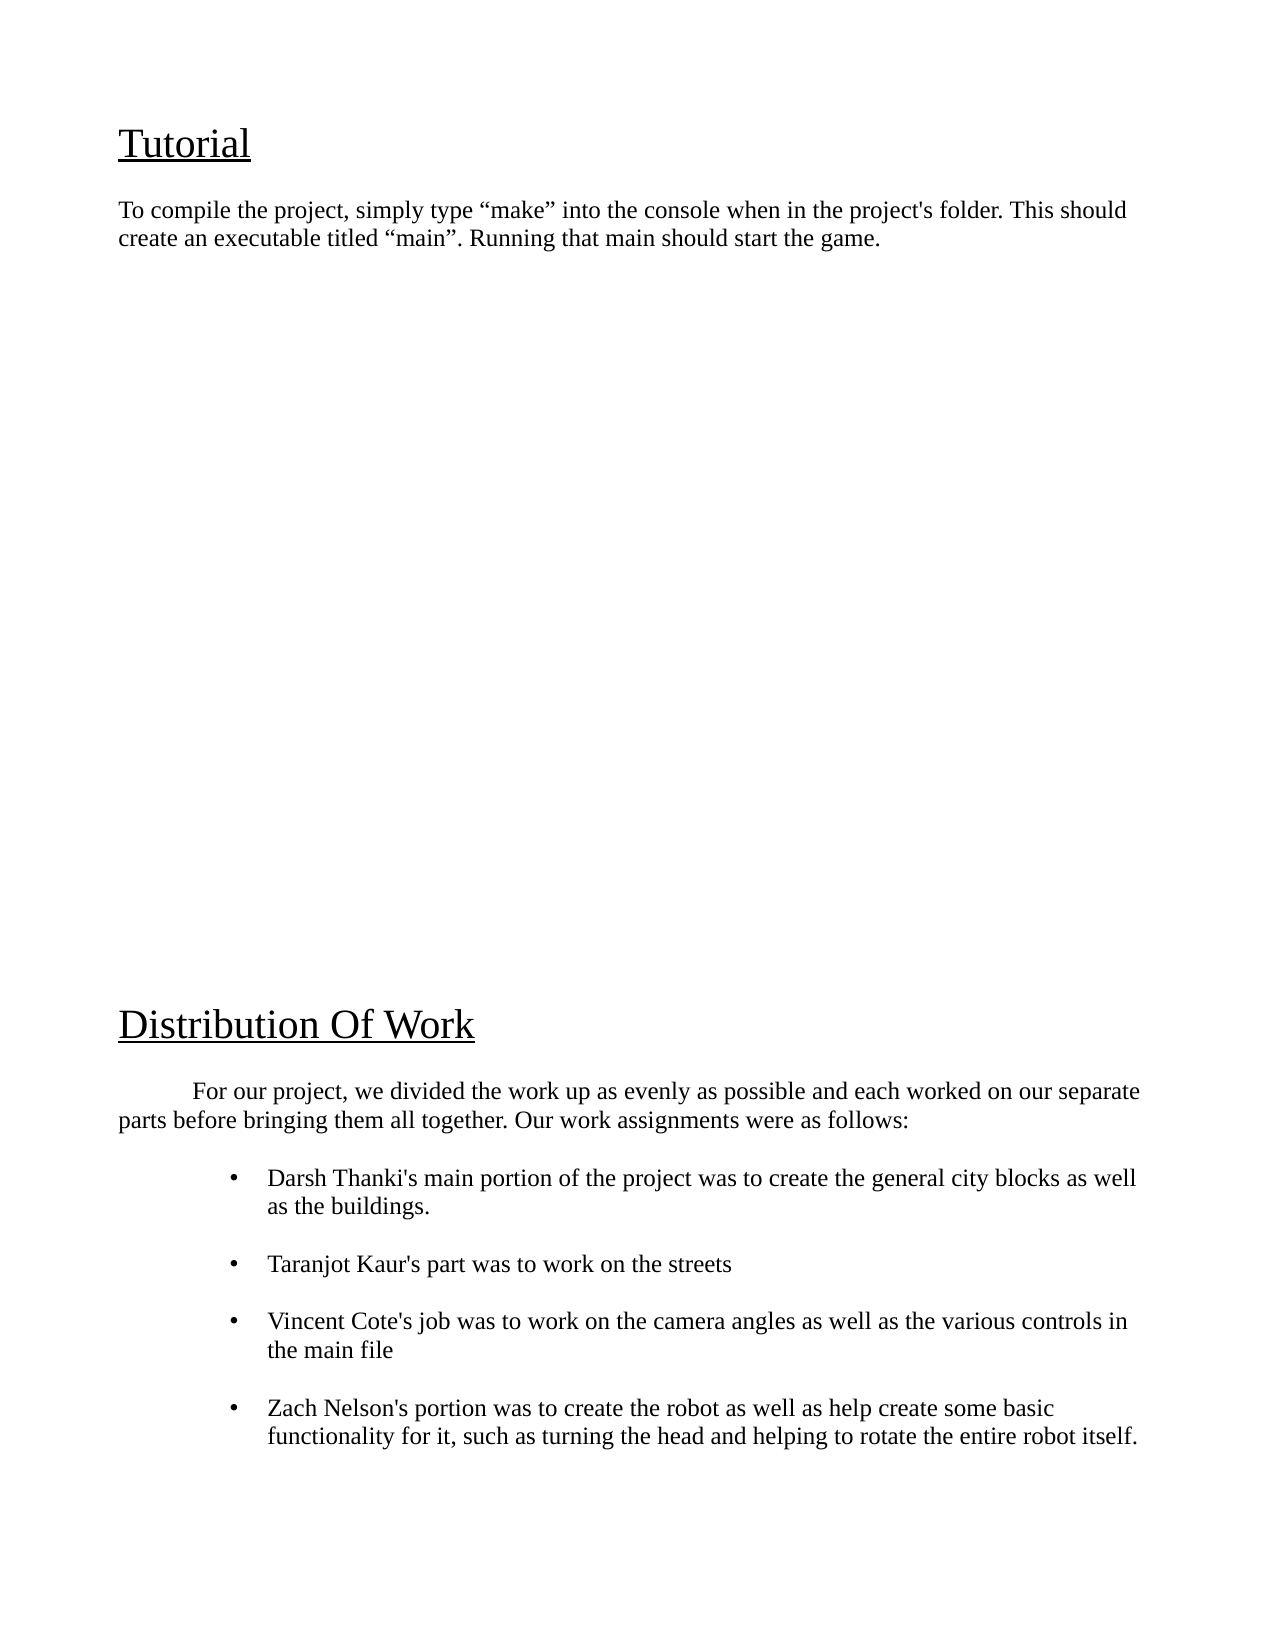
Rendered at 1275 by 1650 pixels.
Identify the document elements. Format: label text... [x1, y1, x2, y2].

text Tutorial [118, 118, 1157, 166]
list Taranjot Kaur's part was to work on the streets [229, 1249, 1157, 1278]
text To compile the project, simply type “make” into the console when in the project's folder. This should create an executable titled “main”. Running that main should start the game. [118, 195, 1157, 252]
text For our project, we divided the work up as evenly as possible and each worked on our separate parts before bringing them all together. Our work assignments were as follows: [118, 1076, 1157, 1134]
text Distribution Of Work [118, 1000, 1157, 1048]
list Zach Nelson's portion was to create the robot as well as help create some basic functionality for it, such as turning the head and helping to rotate the entire robot itself. [229, 1393, 1157, 1450]
list Vincent Cote's job was to work on the camera angles as well as the various controls in the main file [229, 1306, 1157, 1364]
list Darsh Thanki's main portion of the project was to create the general city blocks as well as the buildings. [229, 1163, 1157, 1220]
